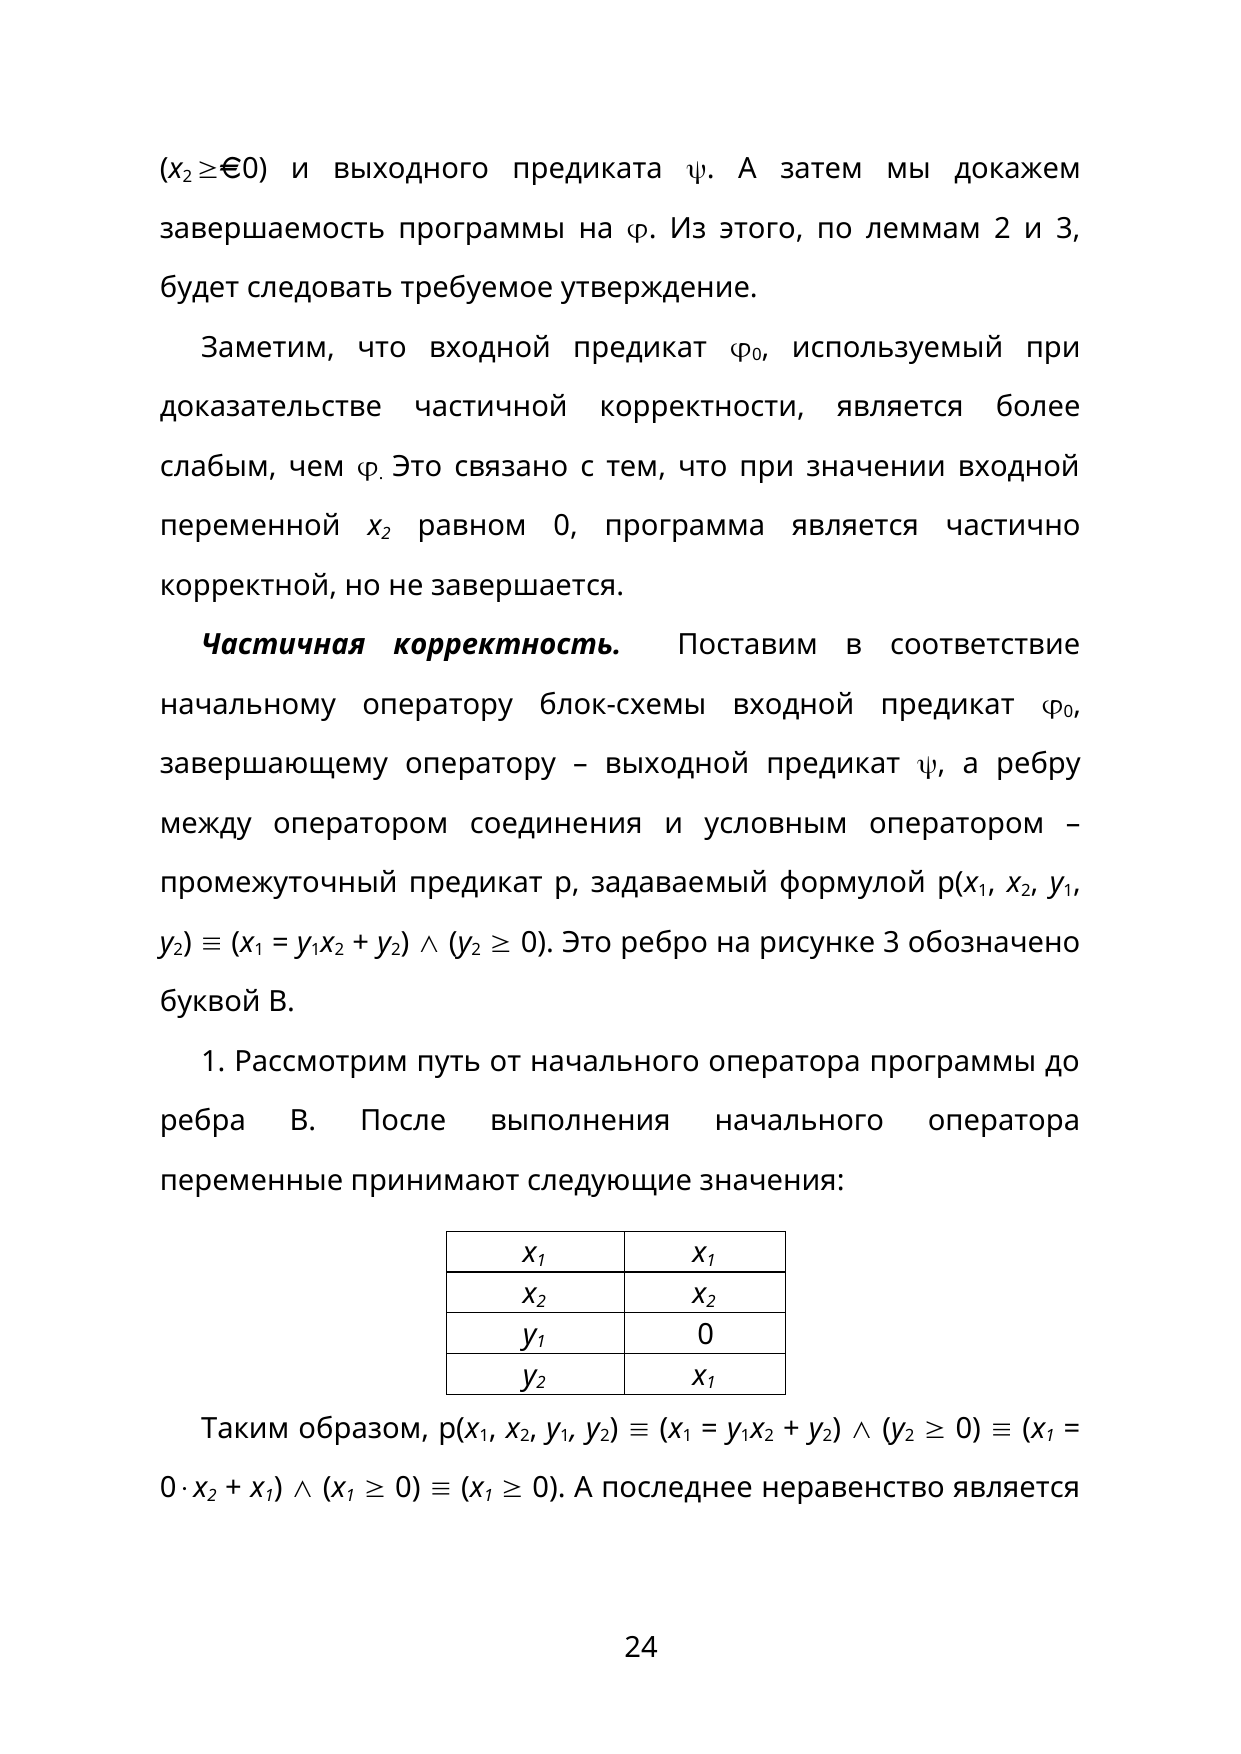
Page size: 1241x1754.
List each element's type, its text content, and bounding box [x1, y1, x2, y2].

text Заметим, что входной предикат 0, используемый при доказа­тельстве частичной корректности, является более слабым, чем . Это связано с тем, что при значении входной переменной x2 рав­ном 0, программа является частично корректной, но не завершает­ся. [159, 326, 1081, 604]
text (x2  0) и выходного предиката . А затем мы докажем завершаемость про­граммы на . Из этого, по леммам 2 и 3, будет следовать требуемое утверждение. [159, 148, 1081, 306]
text Таким образом, p(x1, x2, y1, y2)  (x1 = y1x2 + y2) ∧ (y2  0)  (x1 = 0x2 + x1) ∧ (x1  0)  (x1  0). А последнее неравенство является [159, 1407, 1081, 1506]
table_cell x2 [625, 1273, 785, 1312]
text 1. Рассмотрим путь от начального оператора программы до ре­бра B. После выполнения начального оператора переменные при­нимают следующие значения: [159, 1040, 1081, 1198]
table_cell y2 [447, 1354, 624, 1394]
table_cell x2 [447, 1273, 624, 1312]
text Частичная корректность. Поставим в соответствие начально­му оператору блок-схемы входной предикат 0, завершающему опе­ратору – выходной предикат , а ребру между оператором соедине­ния и условным оператором – промежуточный предикат p, задавае­мый формулой p(x1, x2, y1, y2)  (x1 = y1x2 + y2) ∧ (y2  0). Это ре­бро на рисунке 3 обозначено буквой B. [159, 623, 1081, 1020]
table_header x1 [625, 1232, 785, 1271]
table_cell x1 [625, 1354, 785, 1394]
table_header x1 [447, 1232, 624, 1271]
table_cell y1 [447, 1313, 624, 1353]
table_cell 0 [625, 1313, 785, 1353]
